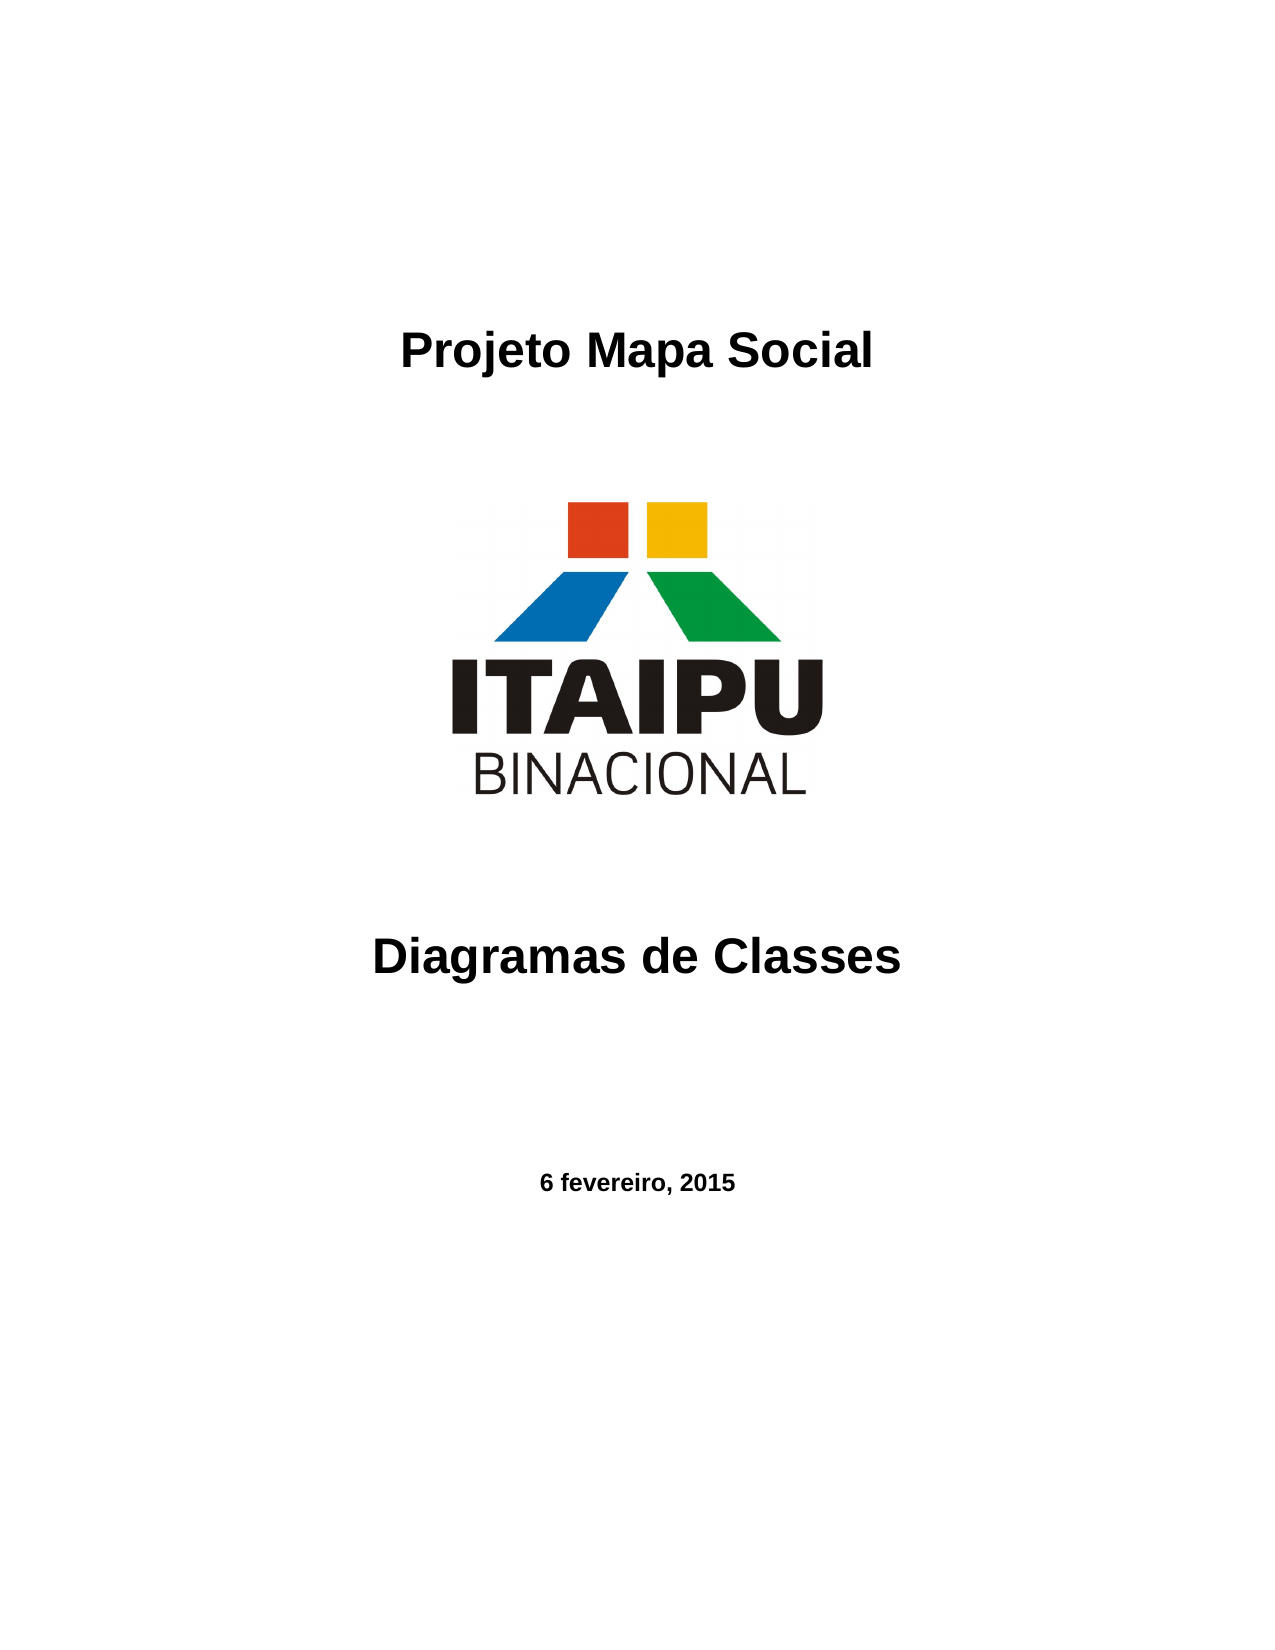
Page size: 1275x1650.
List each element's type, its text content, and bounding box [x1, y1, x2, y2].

text Diagramas de Classes [150, 926, 1125, 984]
picture [452, 502, 823, 795]
text Projeto Mapa Social [150, 320, 1125, 378]
text 6 fevereiro, 2015 [150, 1168, 1125, 1197]
